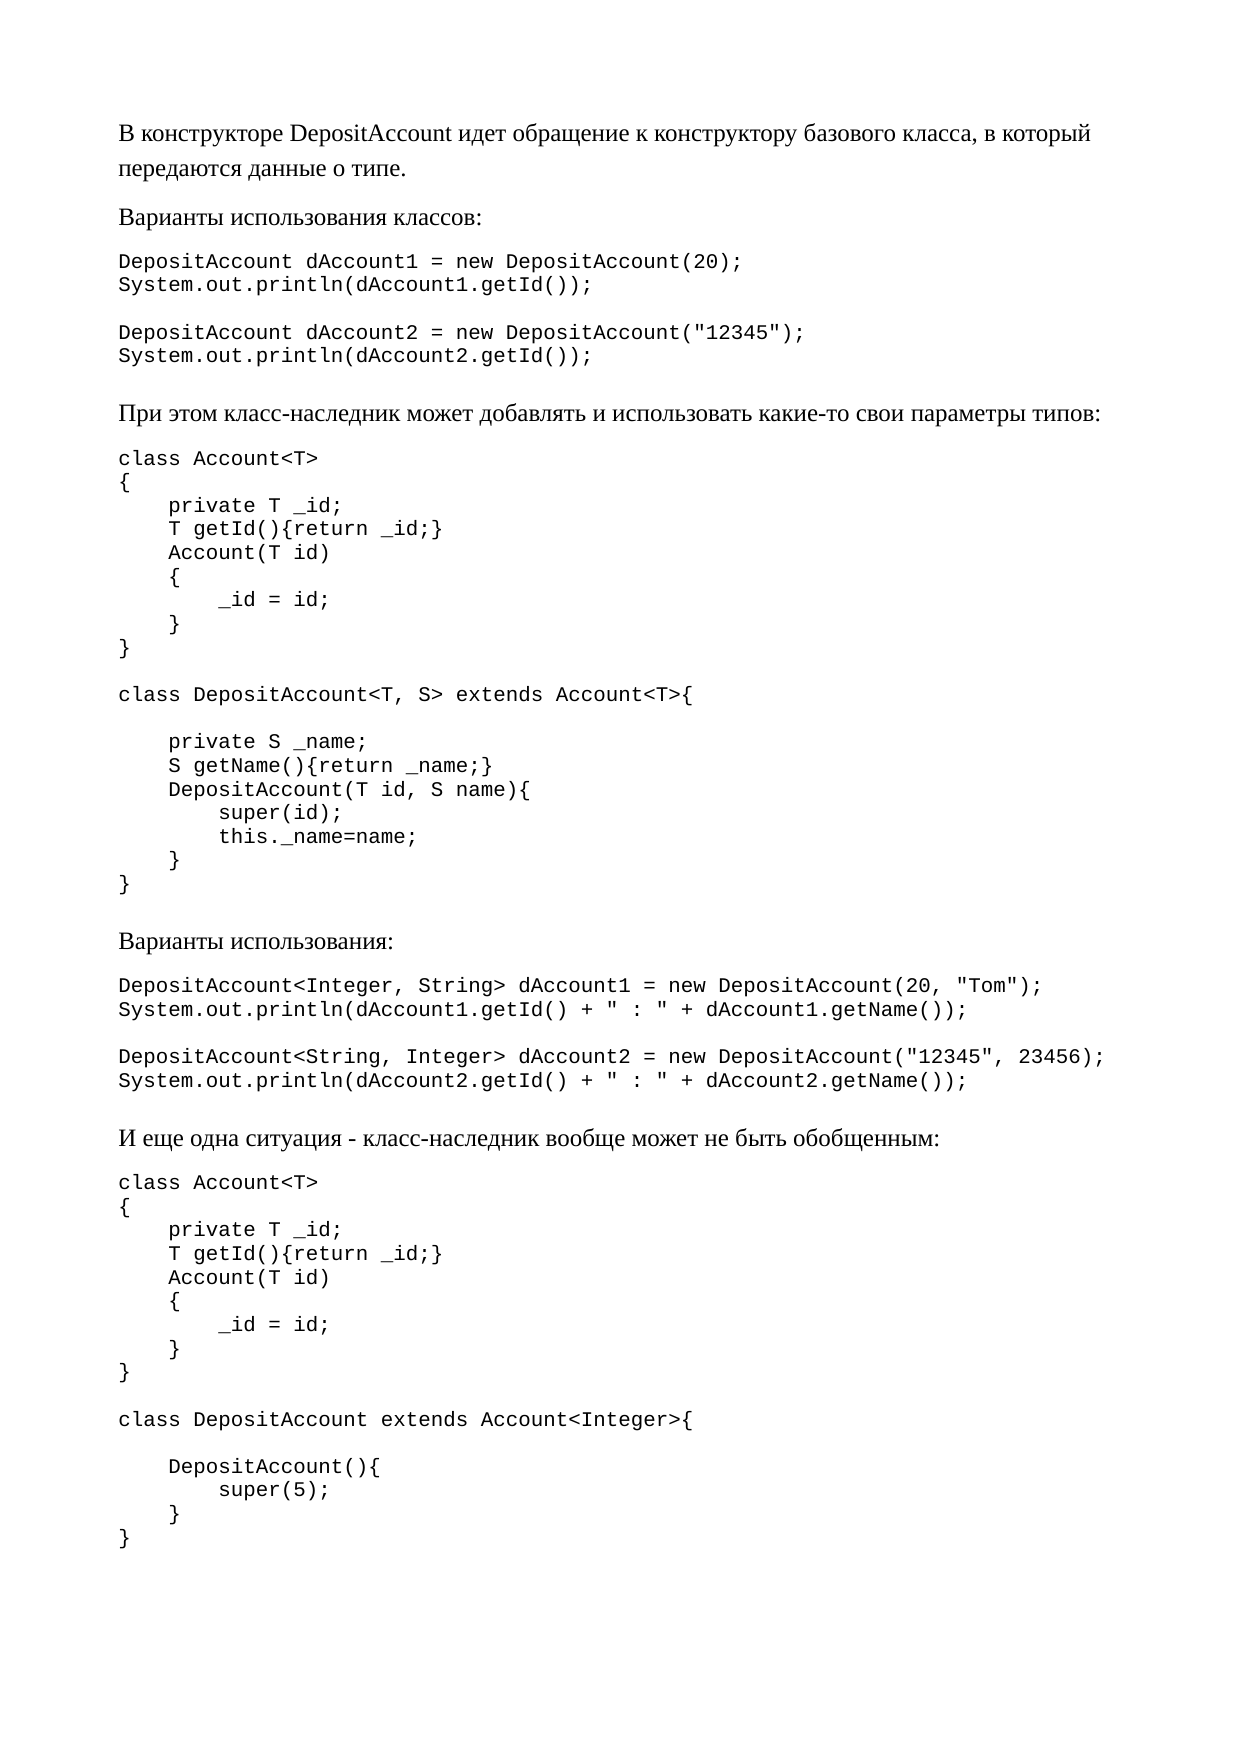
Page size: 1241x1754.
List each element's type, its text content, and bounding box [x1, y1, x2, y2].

text super(5); [118, 1479, 1122, 1503]
text { [118, 1196, 1122, 1219]
text Варианты использования классов: [118, 202, 1122, 230]
text Варианты использования: [118, 926, 1122, 955]
text DepositAccount dAccount1 = new DepositAccount(20); [118, 251, 1122, 274]
text T getId(){return _id;} [118, 1243, 1122, 1267]
text class DepositAccount<T, S> extends Account<T>{ [118, 684, 1122, 708]
text System.out.println(dAccount2.getId() + " : " + dAccount2.getName()); [118, 1070, 1122, 1093]
text В конструкторе DepositAccount идет обращение к конструктору базового класса, в который передаются данные о типе. [118, 118, 1122, 181]
text } [118, 1361, 1122, 1385]
text Account(T id) [118, 542, 1122, 566]
text Account(T id) [118, 1267, 1122, 1290]
text DepositAccount<Integer, String> dAccount1 = new DepositAccount(20, "Tom"); [118, 975, 1122, 999]
text private T _id; [118, 495, 1122, 518]
text _id = id; [118, 1314, 1122, 1338]
text } [118, 613, 1122, 637]
text } [118, 1338, 1122, 1361]
text DepositAccount(T id, S name){ [118, 778, 1122, 802]
text И еще одна ситуация - класс-наследник вообще может не быть обобщенным: [118, 1123, 1122, 1152]
text } [118, 849, 1122, 873]
text private S _name; [118, 731, 1122, 755]
text } [118, 1503, 1122, 1527]
text class DepositAccount extends Account<Integer>{ [118, 1408, 1122, 1432]
text } [118, 873, 1122, 897]
text this._name=name; [118, 826, 1122, 849]
text private T _id; [118, 1219, 1122, 1243]
text При этом класс-наследник может добавлять и использовать какие-то свои параметры типов: [118, 398, 1122, 427]
text class Account<T> [118, 447, 1122, 471]
text } [118, 1527, 1122, 1550]
text DepositAccount<String, Integer> dAccount2 = new DepositAccount("12345", 23456); [118, 1046, 1122, 1070]
text DepositAccount(){ [118, 1456, 1122, 1479]
text S getName(){return _name;} [118, 755, 1122, 778]
text { [118, 566, 1122, 589]
text } [118, 637, 1122, 660]
text _id = id; [118, 589, 1122, 613]
text T getId(){return _id;} [118, 518, 1122, 542]
text System.out.println(dAccount1.getId() + " : " + dAccount1.getName()); [118, 999, 1122, 1023]
text System.out.println(dAccount1.getId()); [118, 274, 1122, 298]
text class Account<T> [118, 1172, 1122, 1196]
text System.out.println(dAccount2.getId()); [118, 345, 1122, 369]
text DepositAccount dAccount2 = new DepositAccount("12345"); [118, 322, 1122, 345]
text { [118, 471, 1122, 495]
text super(id); [118, 802, 1122, 826]
text { [118, 1290, 1122, 1314]
